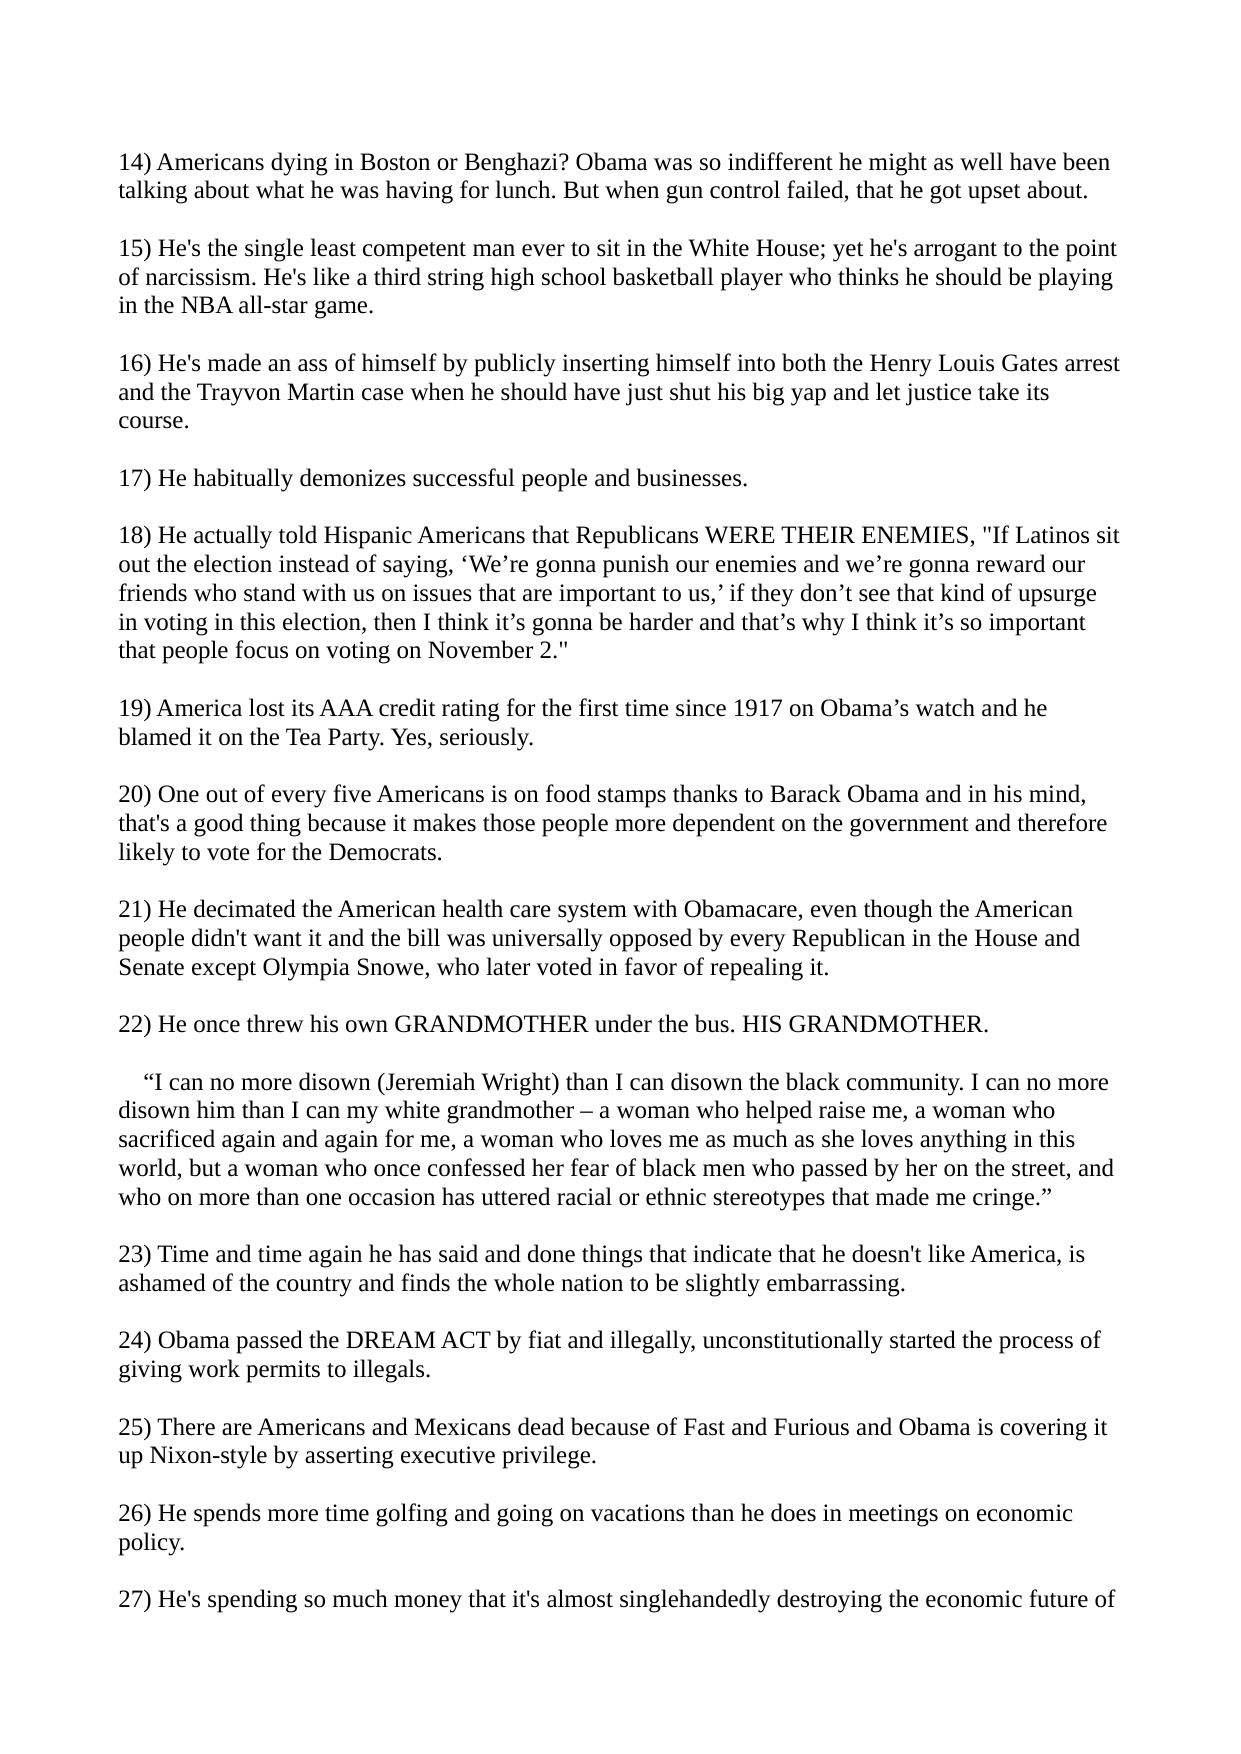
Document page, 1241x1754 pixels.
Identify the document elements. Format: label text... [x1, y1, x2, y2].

text 24) Obama passed the DREAM ACT by fiat and illegally, unconstitutionally started the process of giving work permits to illegals. [118, 1326, 1122, 1383]
text 16) He's made an ass of himself by publicly inserting himself into both the Henry Louis Gates arrest and the Trayvon Martin case when he should have just shut his big yap and let justice take its course. [118, 348, 1122, 434]
text 17) He habitually demonizes successful people and businesses. [118, 463, 1122, 492]
text 26) He spends more time golfing and going on vacations than he does in meetings on economic policy. [118, 1498, 1122, 1556]
text 25) There are Americans and Mexicans dead because of Fast and Furious and Obama is covering it up Nixon-style by asserting executive privilege. [118, 1412, 1122, 1469]
text 15) He's the single least competent man ever to sit in the White House; yet he's arrogant to the point of narcissism. He's like a third string high school basketball player who thinks he should be playing in the NBA all-star game. [118, 233, 1122, 319]
text 19) America lost its AAA credit rating for the first time since 1917 on Obama’s watch and he blamed it on the Tea Party. Yes, seriously. [118, 693, 1122, 751]
text 27) He's spending so much money that it's almost singlehandedly destroying the economic future of [118, 1584, 1122, 1613]
text 20) One out of every five Americans is on food stamps thanks to Barack Obama and in his mind, that's a good thing because it makes those people more dependent on the government and therefore likely to vote for the Democrats. [118, 779, 1122, 866]
text 23) Time and time again he has said and done things that indicate that he doesn't like America, is ashamed of the country and finds the whole nation to be slightly embarrassing. [118, 1239, 1122, 1297]
text 22) He once threw his own GRANDMOTHER under the bus. HIS GRANDMOTHER. [118, 1009, 1122, 1038]
text 18) He actually told Hispanic Americans that Republicans WERE THEIR ENEMIES, "If Latinos sit out the election instead of saying, ‘We’re gonna punish our enemies and we’re gonna reward our friends who stand with us on issues that are important to us,’ if they don’t see that kind of upsurge in voting in this election, then I think it’s gonna be harder and that’s why I think it’s so important that people focus on voting on November 2." [118, 521, 1122, 664]
text 14) Americans dying in Boston or Benghazi? Obama was so indifferent he might as well have been talking about what he was having for lunch. But when gun control failed, that he got upset about. [118, 147, 1122, 204]
text 21) He decimated the American health care system with Obamacare, even though the American people didn't want it and the bill was universally opposed by every Republican in the House and Senate except Olympia Snowe, who later voted in favor of repealing it. [118, 894, 1122, 981]
text “I can no more disown (Jeremiah Wright) than I can disown the black community. I can no more disown him than I can my white grandmother – a woman who helped raise me, a woman who sacrificed again and again for me, a woman who loves me as much as she loves anything in this world, but a woman who once confessed her fear of black men who passed by her on the street, and who on more than one occasion has uttered racial or ethnic stereotypes that made me cringe.” [118, 1067, 1122, 1211]
